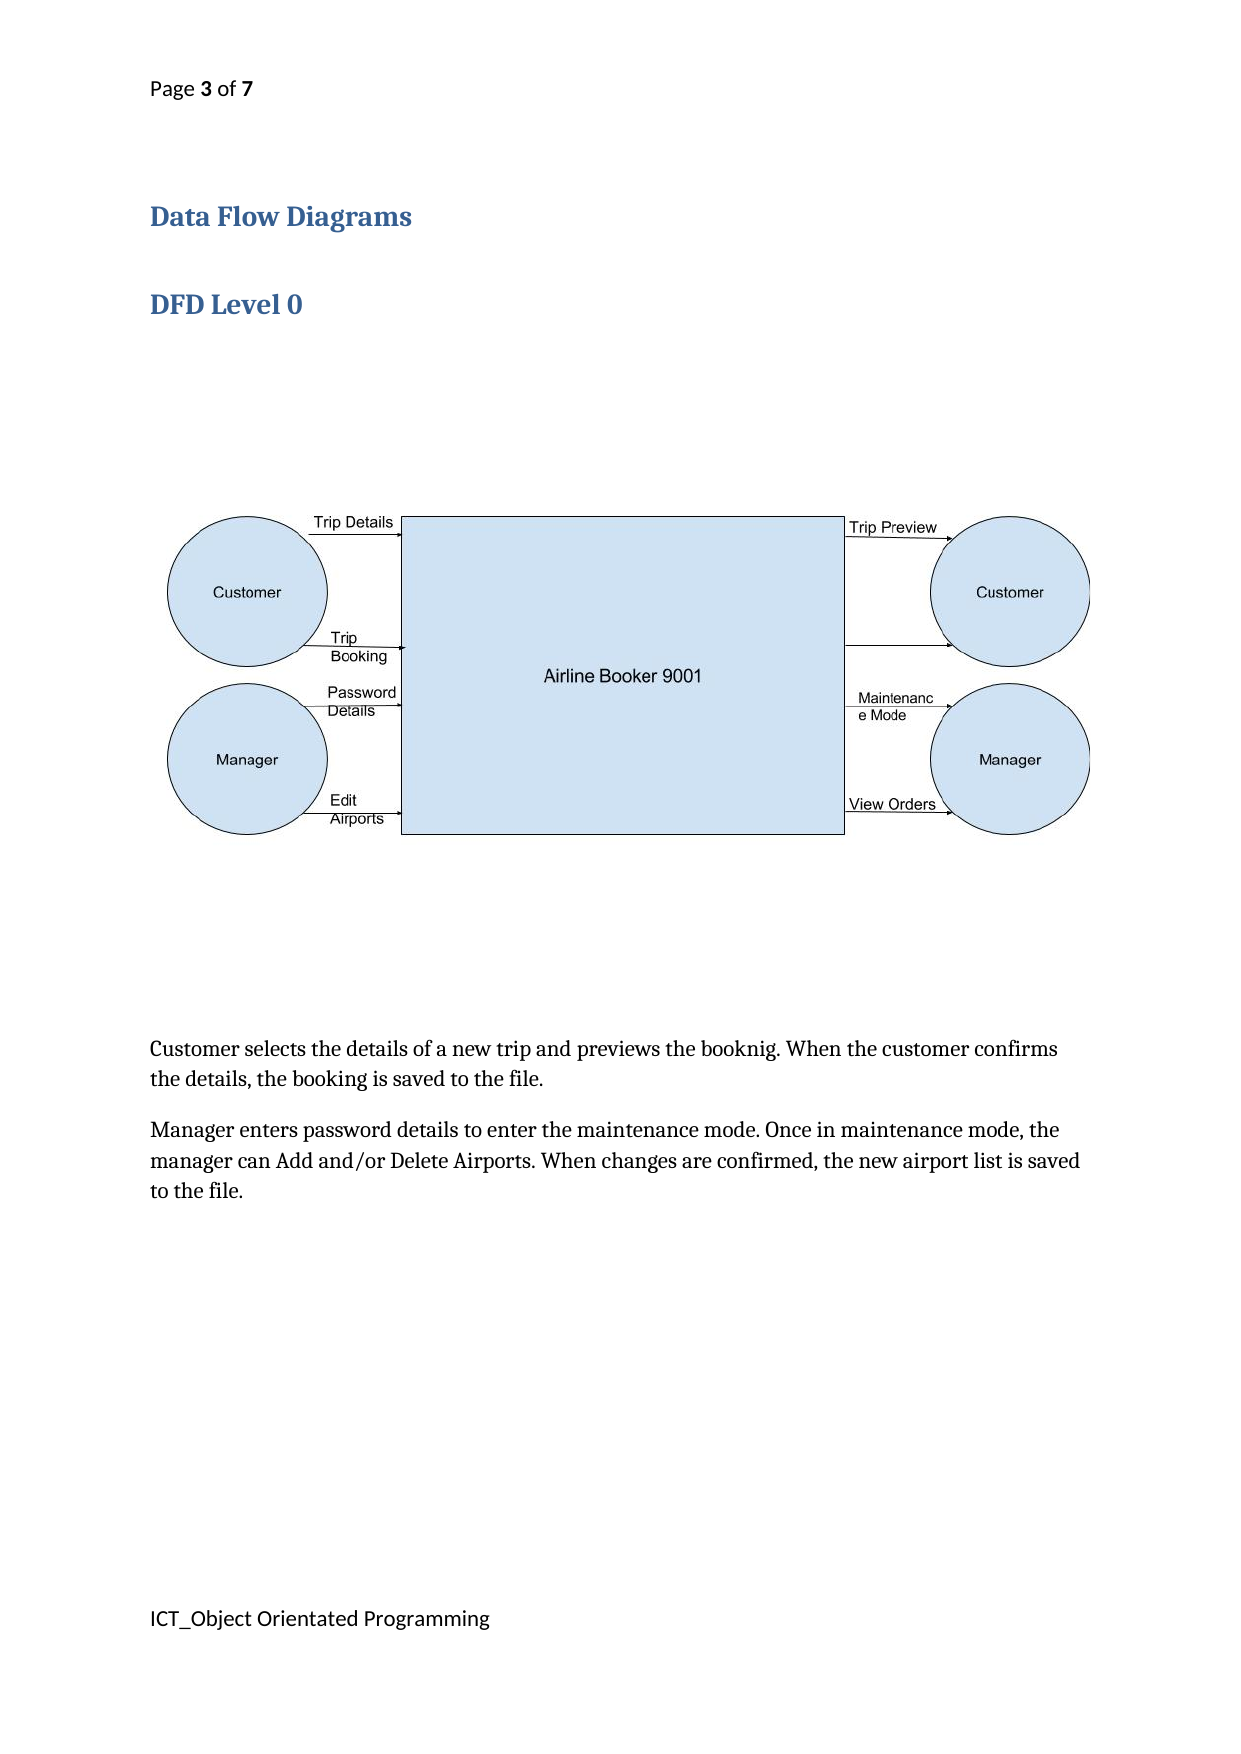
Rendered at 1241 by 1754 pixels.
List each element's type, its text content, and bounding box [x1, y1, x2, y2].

subtitle DFD Level 0 [150, 288, 1090, 322]
text Manager enters password details to enter the maintenance mode. Once in maintenance mode, the manager can Add and/or Delete Airports. When changes are confirmed, the new airport list is saved to the file. [150, 1117, 1090, 1204]
subtitle Data Flow Diagrams [150, 200, 1090, 233]
text Customer selects the details of a new trip and previews the booknig. When the customer confirms the details, the booking is saved to the file. [150, 1033, 1090, 1093]
